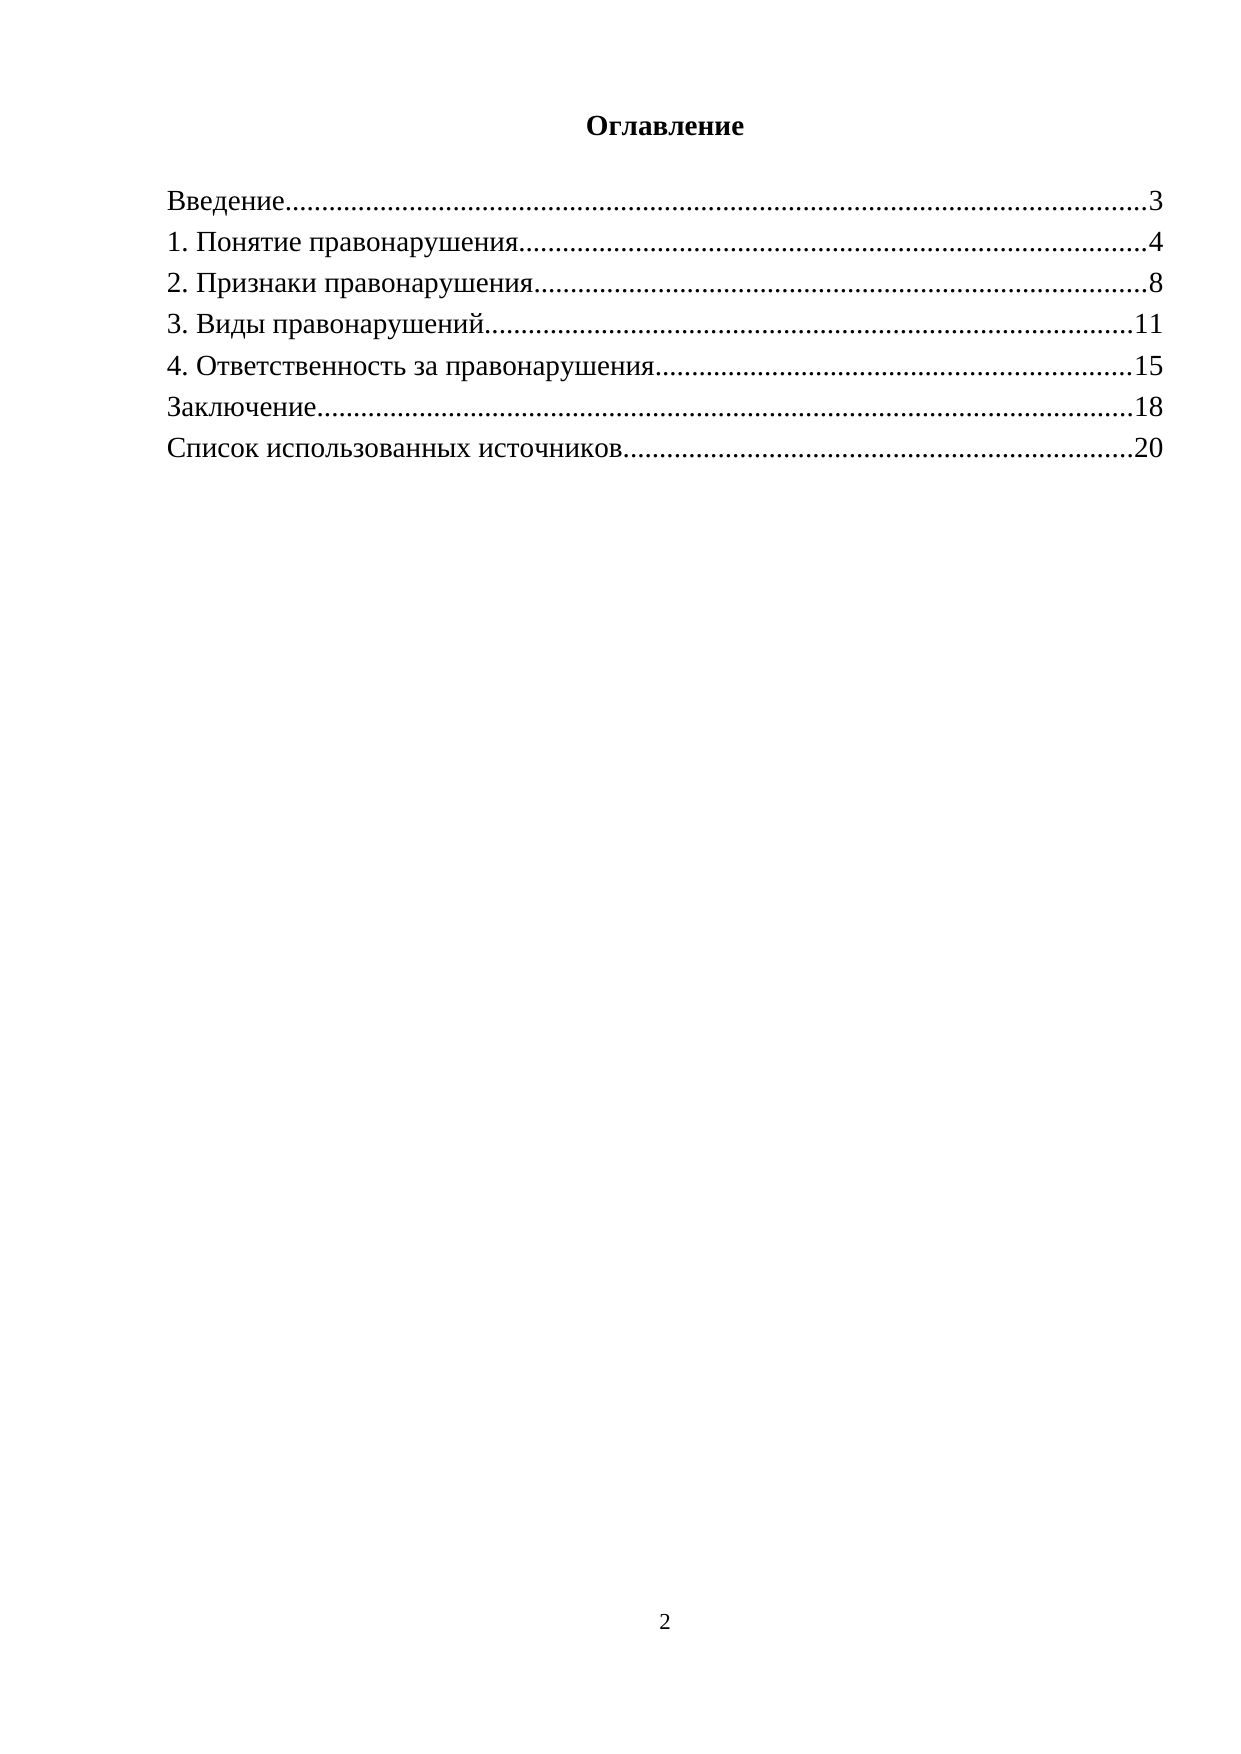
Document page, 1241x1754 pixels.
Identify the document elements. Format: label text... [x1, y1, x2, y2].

subtitle 2. Признаки правонарушения 8 [167, 265, 1163, 299]
subtitle 4. Ответственность за правонарушения 15 [167, 348, 1163, 381]
subtitle Введение 3 [167, 183, 1163, 217]
subtitle Список использованных источников 20 [167, 430, 1163, 463]
subtitle 3. Виды правонарушений 11 [167, 306, 1163, 340]
subtitle 1. Понятие правонарушения 4 [167, 224, 1163, 258]
subtitle Заключение 18 [167, 389, 1163, 422]
text Оглавление [167, 108, 1163, 142]
